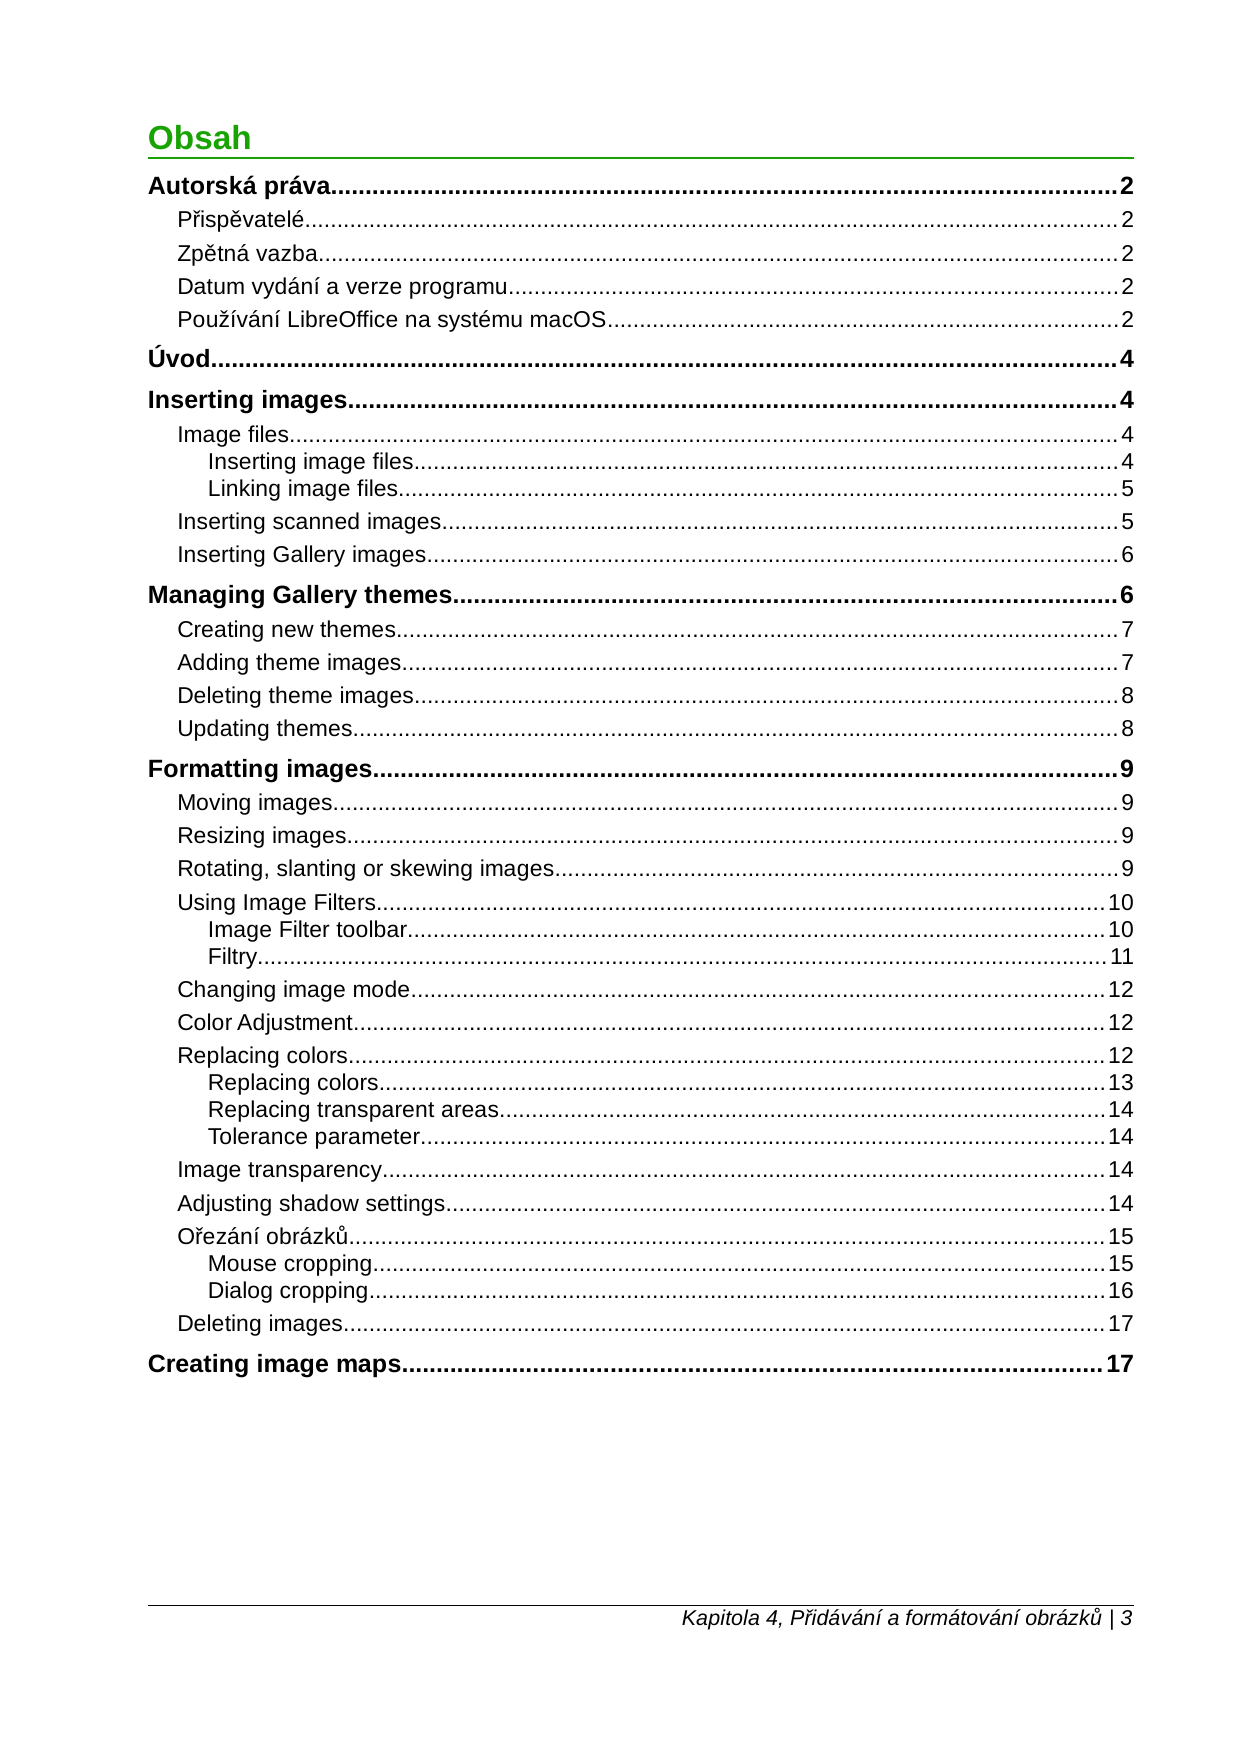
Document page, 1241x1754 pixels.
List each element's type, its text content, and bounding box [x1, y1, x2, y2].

text Replacing colors 13 [208, 1068, 1134, 1096]
text Image files 4 [177, 420, 1134, 447]
text Changing image mode 12 [177, 975, 1134, 1002]
text Managing Gallery themes 6 [148, 580, 1134, 609]
text Moving images 9 [177, 788, 1134, 816]
text Replacing transparent areas 14 [208, 1096, 1134, 1123]
text Ořezání obrázků 15 [177, 1222, 1134, 1249]
text Using Image Filters 10 [177, 888, 1134, 915]
text Inserting image files 4 [208, 447, 1134, 474]
text Resizing images 9 [177, 822, 1134, 849]
text Adding theme images 7 [177, 648, 1134, 675]
text Filtry 11 [208, 942, 1134, 969]
text Zpětná vazba 2 [177, 239, 1134, 266]
text Image transparency 14 [177, 1156, 1134, 1183]
text Deleting theme images 8 [177, 681, 1134, 708]
text Úvod 4 [148, 344, 1134, 373]
text Formatting images 9 [148, 753, 1134, 782]
text Tolerance parameter 14 [208, 1123, 1134, 1150]
text Přispěvatelé 2 [177, 206, 1134, 233]
subtitle Obsah [148, 118, 1134, 157]
text Linking image files 5 [208, 474, 1134, 502]
text Používání LibreOffice na systému macOS 2 [177, 305, 1134, 332]
text Updating themes 8 [177, 714, 1134, 741]
text Autorská práva 2 [148, 171, 1134, 200]
text Inserting Gallery images 6 [177, 541, 1134, 568]
text Creating image maps 17 [148, 1348, 1134, 1377]
text Rotating, slanting or skewing images 9 [177, 855, 1134, 882]
text Color Adjustment 12 [177, 1008, 1134, 1035]
text Adjusting shadow settings 14 [177, 1189, 1134, 1216]
text Datum vydání a verze programu 2 [177, 272, 1134, 299]
text Replacing colors 12 [177, 1041, 1134, 1068]
text Dialog cropping 16 [208, 1276, 1134, 1303]
text Deleting images 17 [177, 1309, 1134, 1336]
text Image Filter toolbar 10 [208, 915, 1134, 942]
text Creating new themes 7 [177, 615, 1134, 642]
text Inserting scanned images 5 [177, 508, 1134, 535]
text Mouse cropping 15 [208, 1249, 1134, 1276]
text Inserting images 4 [148, 385, 1134, 414]
